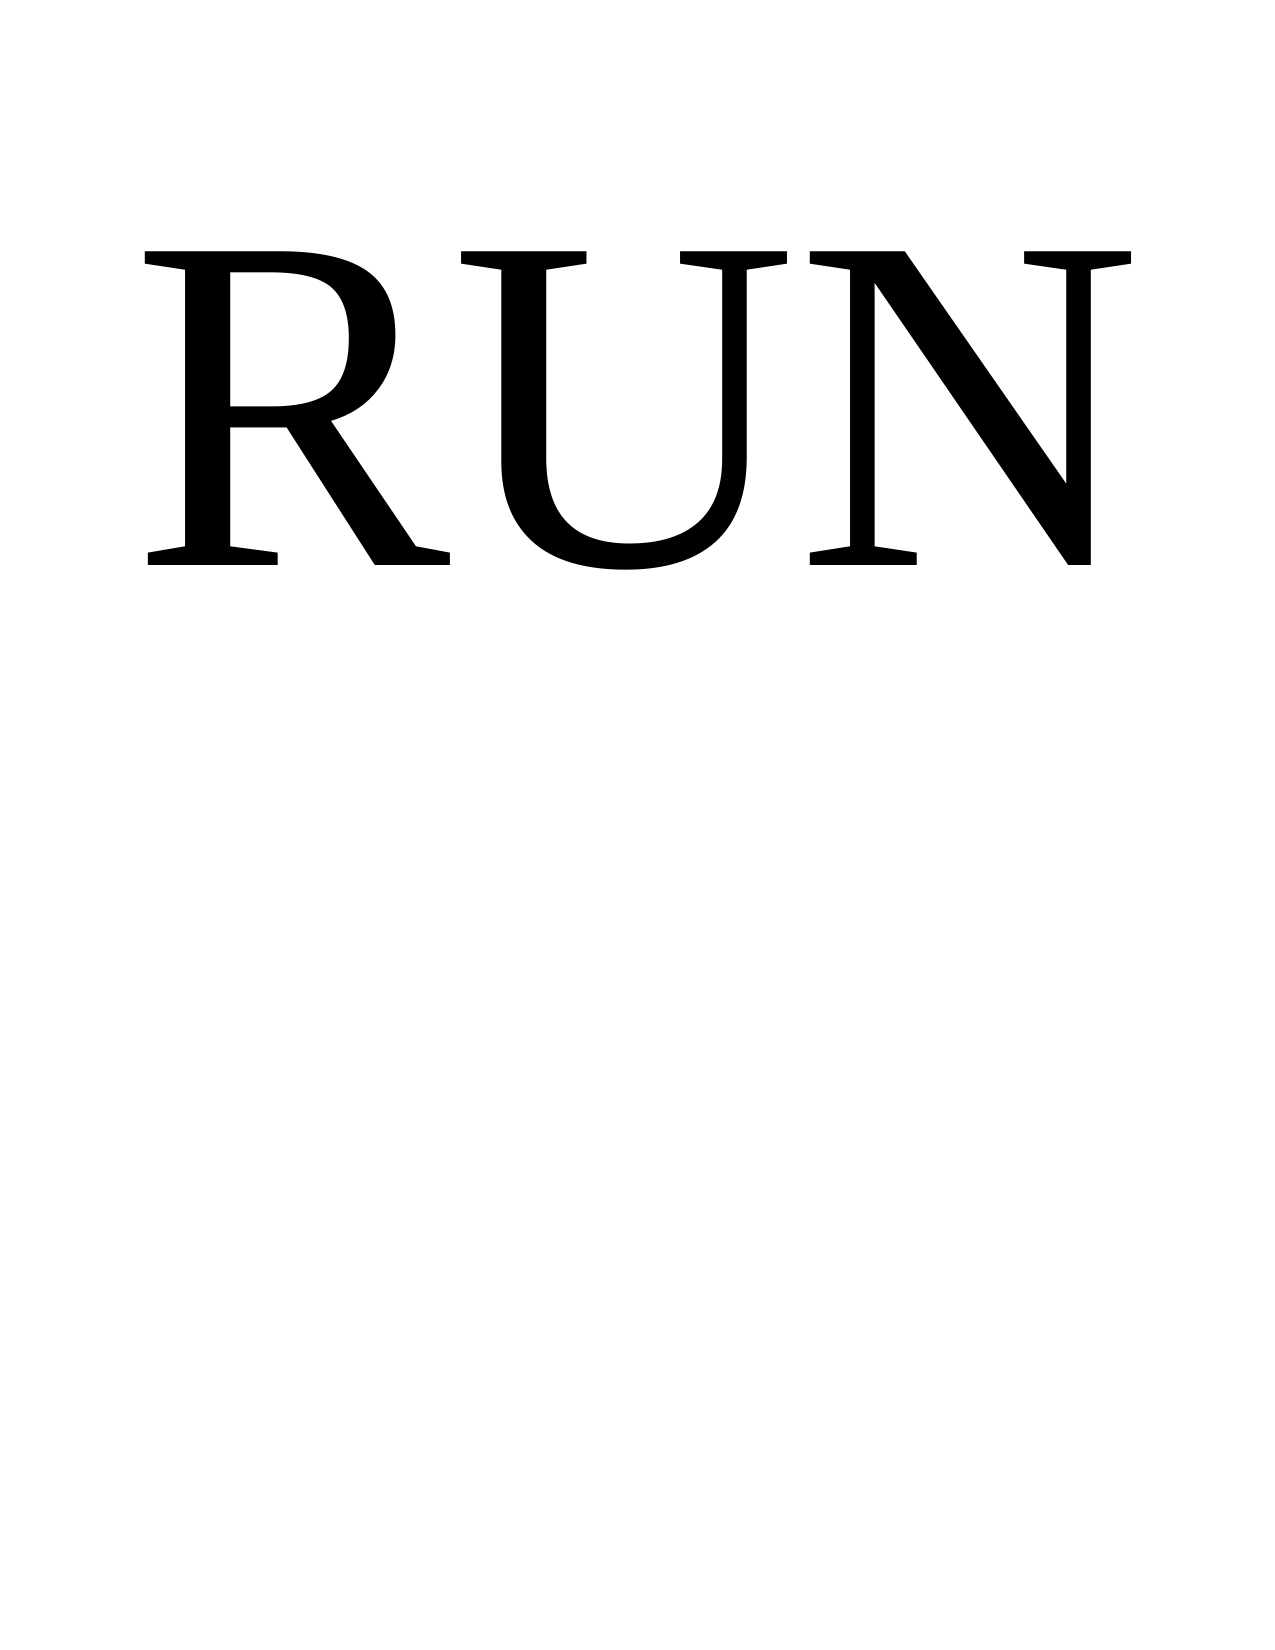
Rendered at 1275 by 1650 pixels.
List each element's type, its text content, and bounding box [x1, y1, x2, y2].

text RUN [118, 118, 1157, 669]
